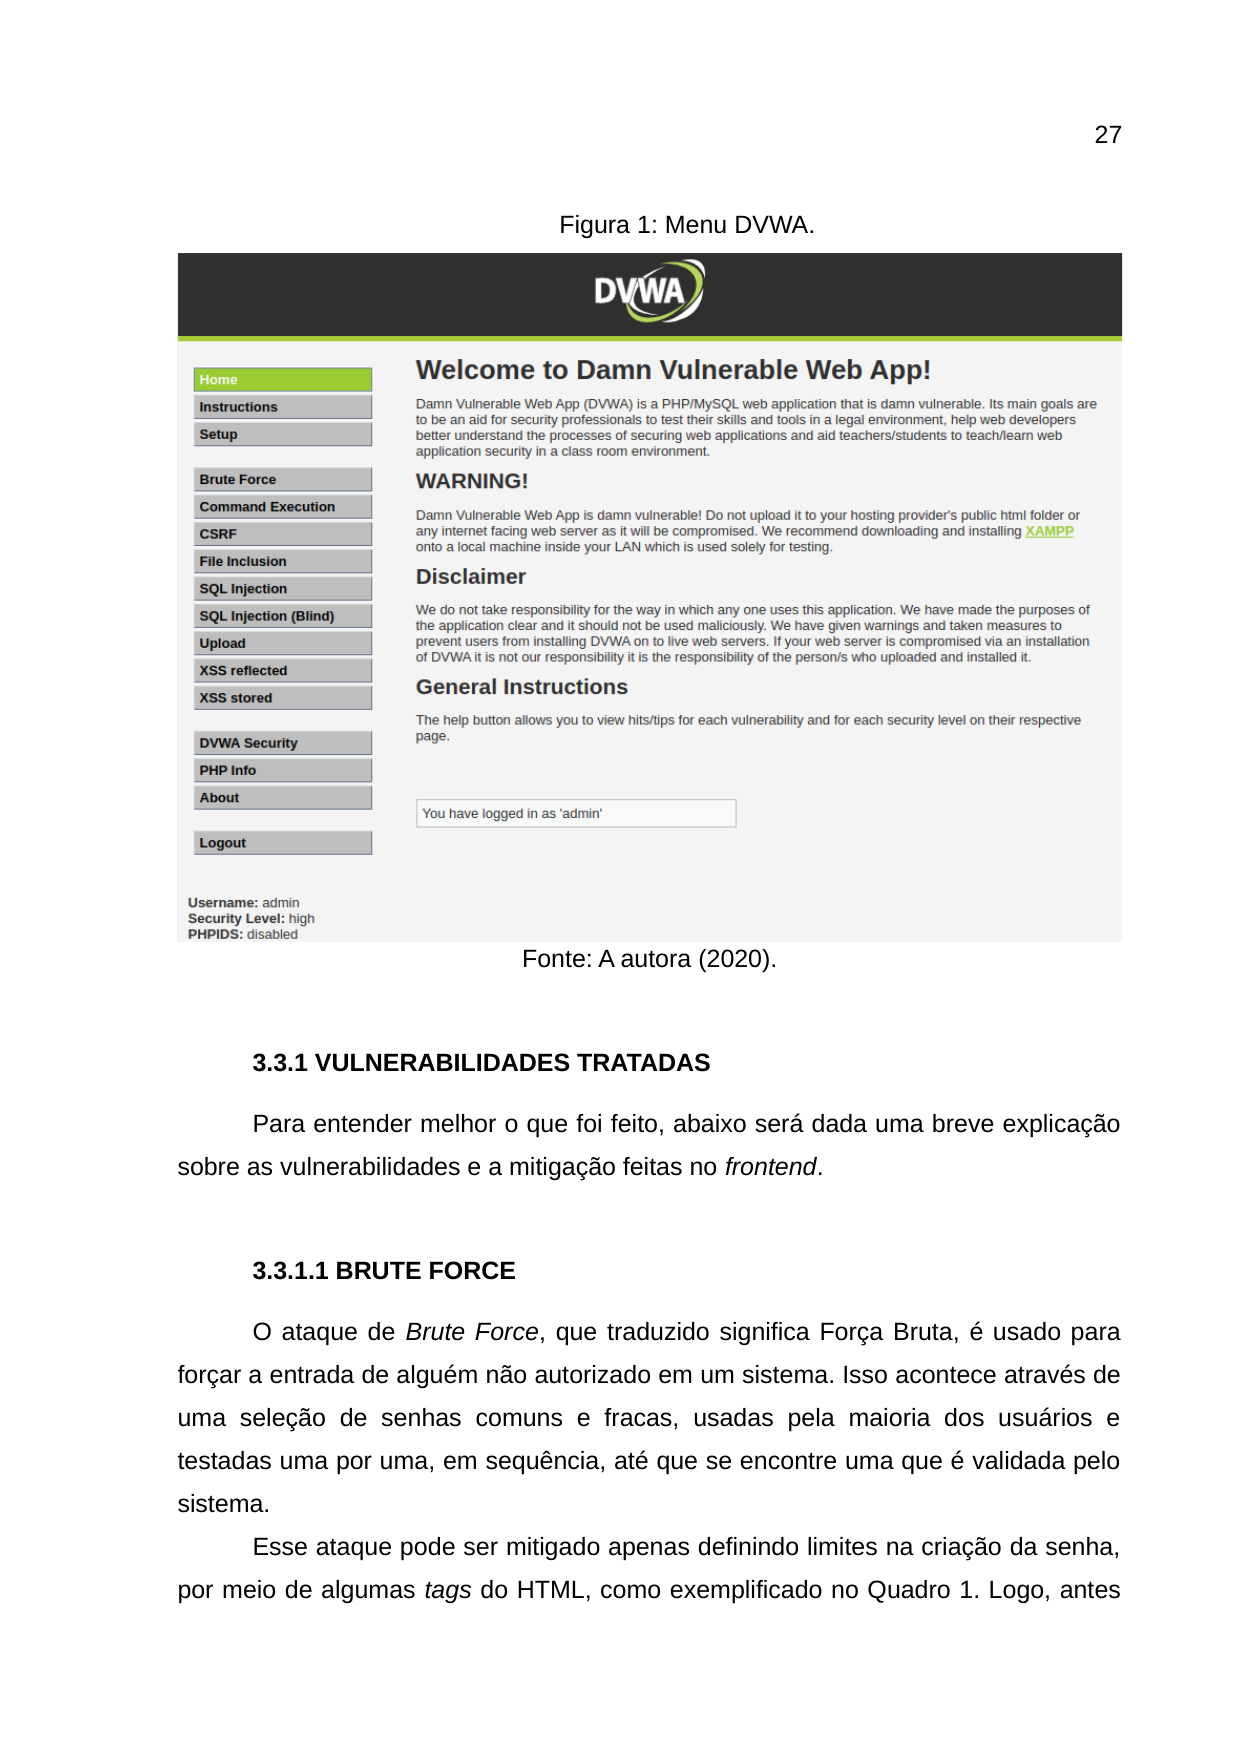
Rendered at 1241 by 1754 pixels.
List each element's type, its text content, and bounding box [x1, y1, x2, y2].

text Esse ataque pode ser mitigado apenas definindo limites na criação da senha, por meio de algumas tags do HTML, como exemplificado no Quadro 1. Logo, antes [177, 1532, 1122, 1604]
text O ataque de Brute Force, que traduzido significa Força Bruta, é usado para forçar a entrada de alguém não autorizado em um sistema. Isso acontece através de uma seleção de senhas comuns e fracas, usadas pela maioria dos usuários e testadas uma por uma, em sequência, até que se encontre uma que é validada pelo sistema. [177, 1317, 1122, 1518]
text Figura 1: Menu DVWA. [177, 210, 1122, 239]
subtitle 3.3.1.1 BRUTE FORCE [177, 1256, 1122, 1284]
subtitle 3.3.1 VULNERABILIDADES TRATADAS [177, 1048, 1122, 1077]
text Fonte: A autora (2020). [177, 944, 1122, 973]
picture [177, 253, 1123, 942]
text Para entender melhor o que foi feito, abaixo será dada uma breve explicação sobre as vulnerabilidades e a mitigação feitas no frontend. [177, 1109, 1122, 1181]
